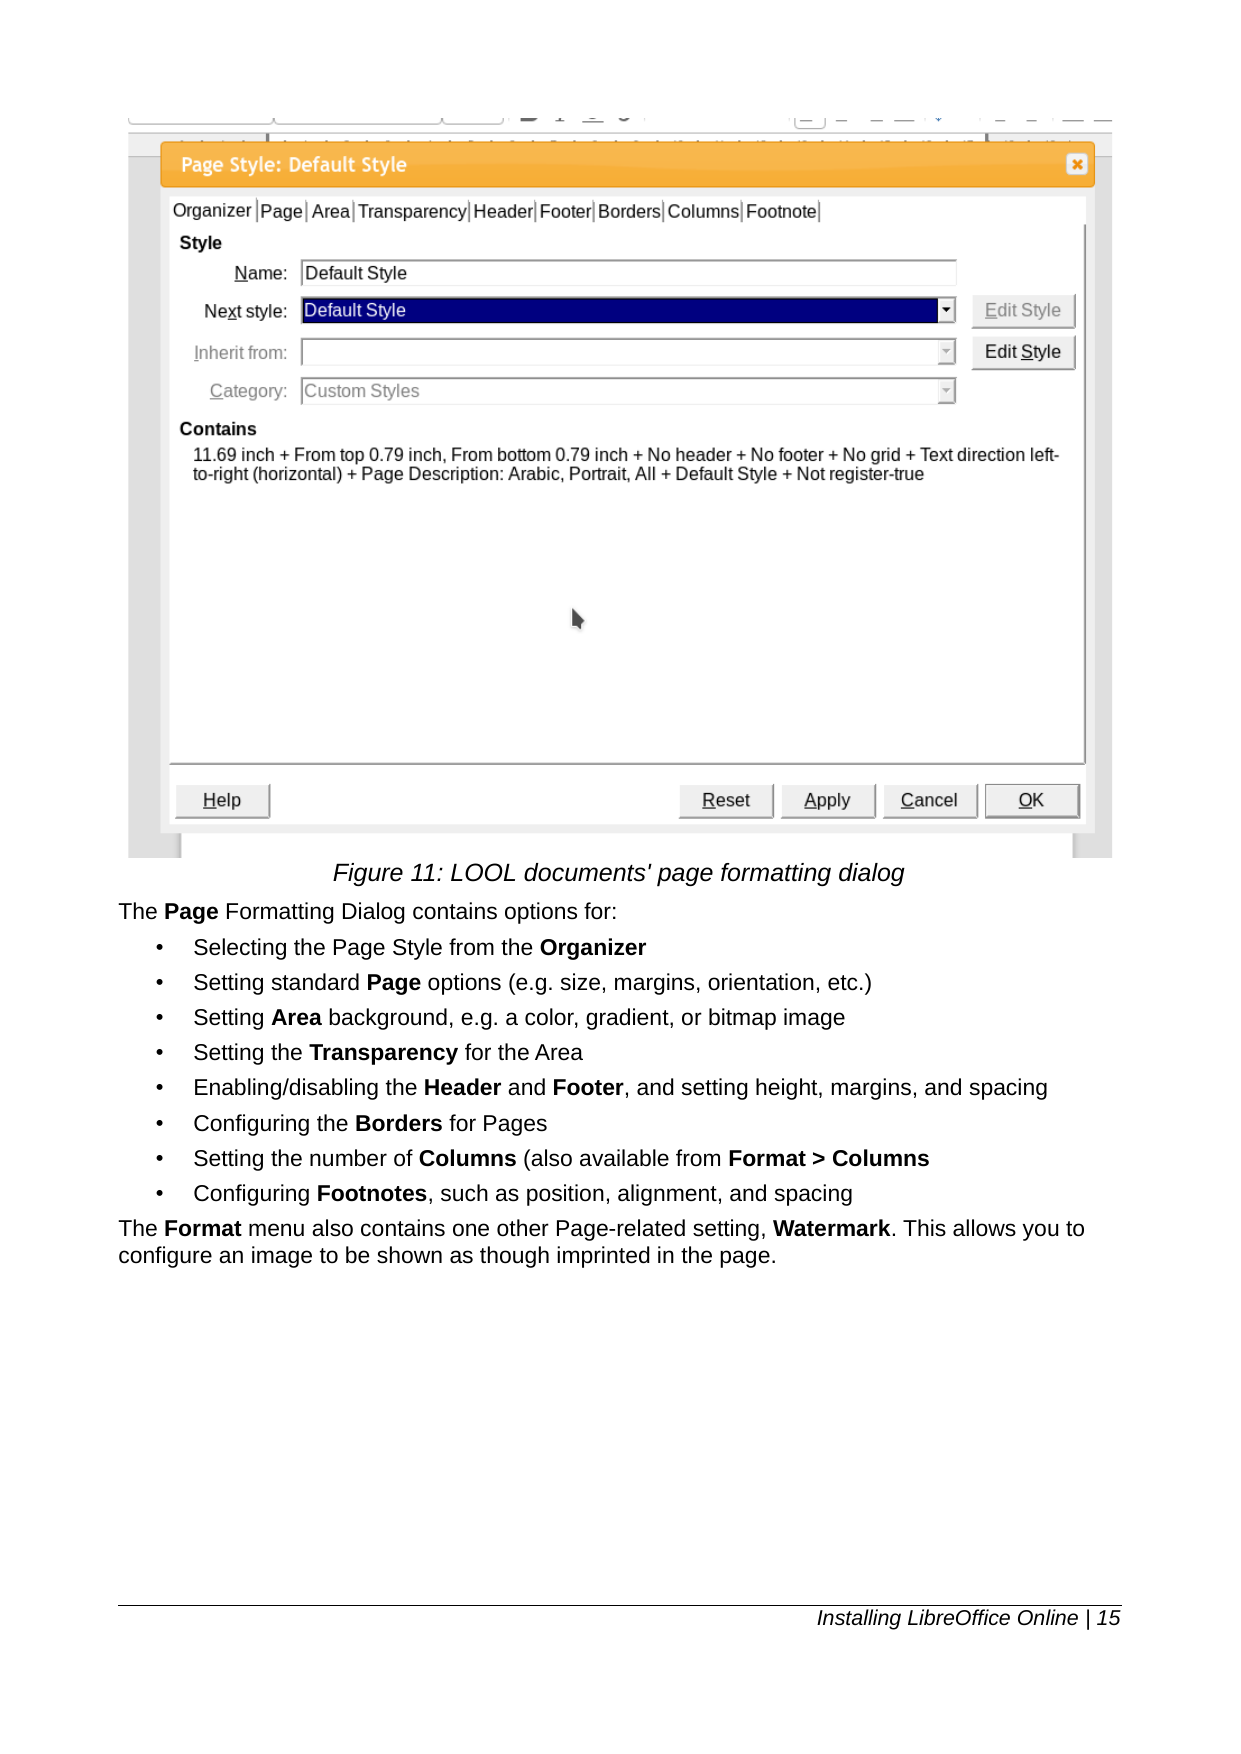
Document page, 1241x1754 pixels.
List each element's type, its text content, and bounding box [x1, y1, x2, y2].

list Configuring the Borders for Pages [156, 1109, 1122, 1136]
list Configuring Footnotes, such as position, alignment, and spacing [156, 1180, 1122, 1206]
list Setting the number of Columns (also available from Format > Columns [156, 1145, 1122, 1171]
text Figure 11: LOOL documents' page formatting dialog [118, 118, 1122, 886]
list The Format menu also contains one other Page-related setting, Watermark. This allows you to configure an image to be shown as though imprinted in the page. [118, 1215, 1122, 1268]
list Setting Area background, e.g. a color, gradient, or bitmap image [156, 1004, 1122, 1030]
list Enabling/disabling the Header and Footer, and setting height, margins, and spacing [156, 1074, 1122, 1101]
picture [128, 118, 1113, 858]
list Setting the Transparency for the Area [156, 1039, 1122, 1066]
list Setting standard Page options (e.g. size, margins, orientation, etc.) [156, 969, 1122, 995]
list The Page Formatting Dialog contains options for: [118, 898, 1122, 925]
list Selecting the Page Style from the Organizer [156, 933, 1122, 960]
